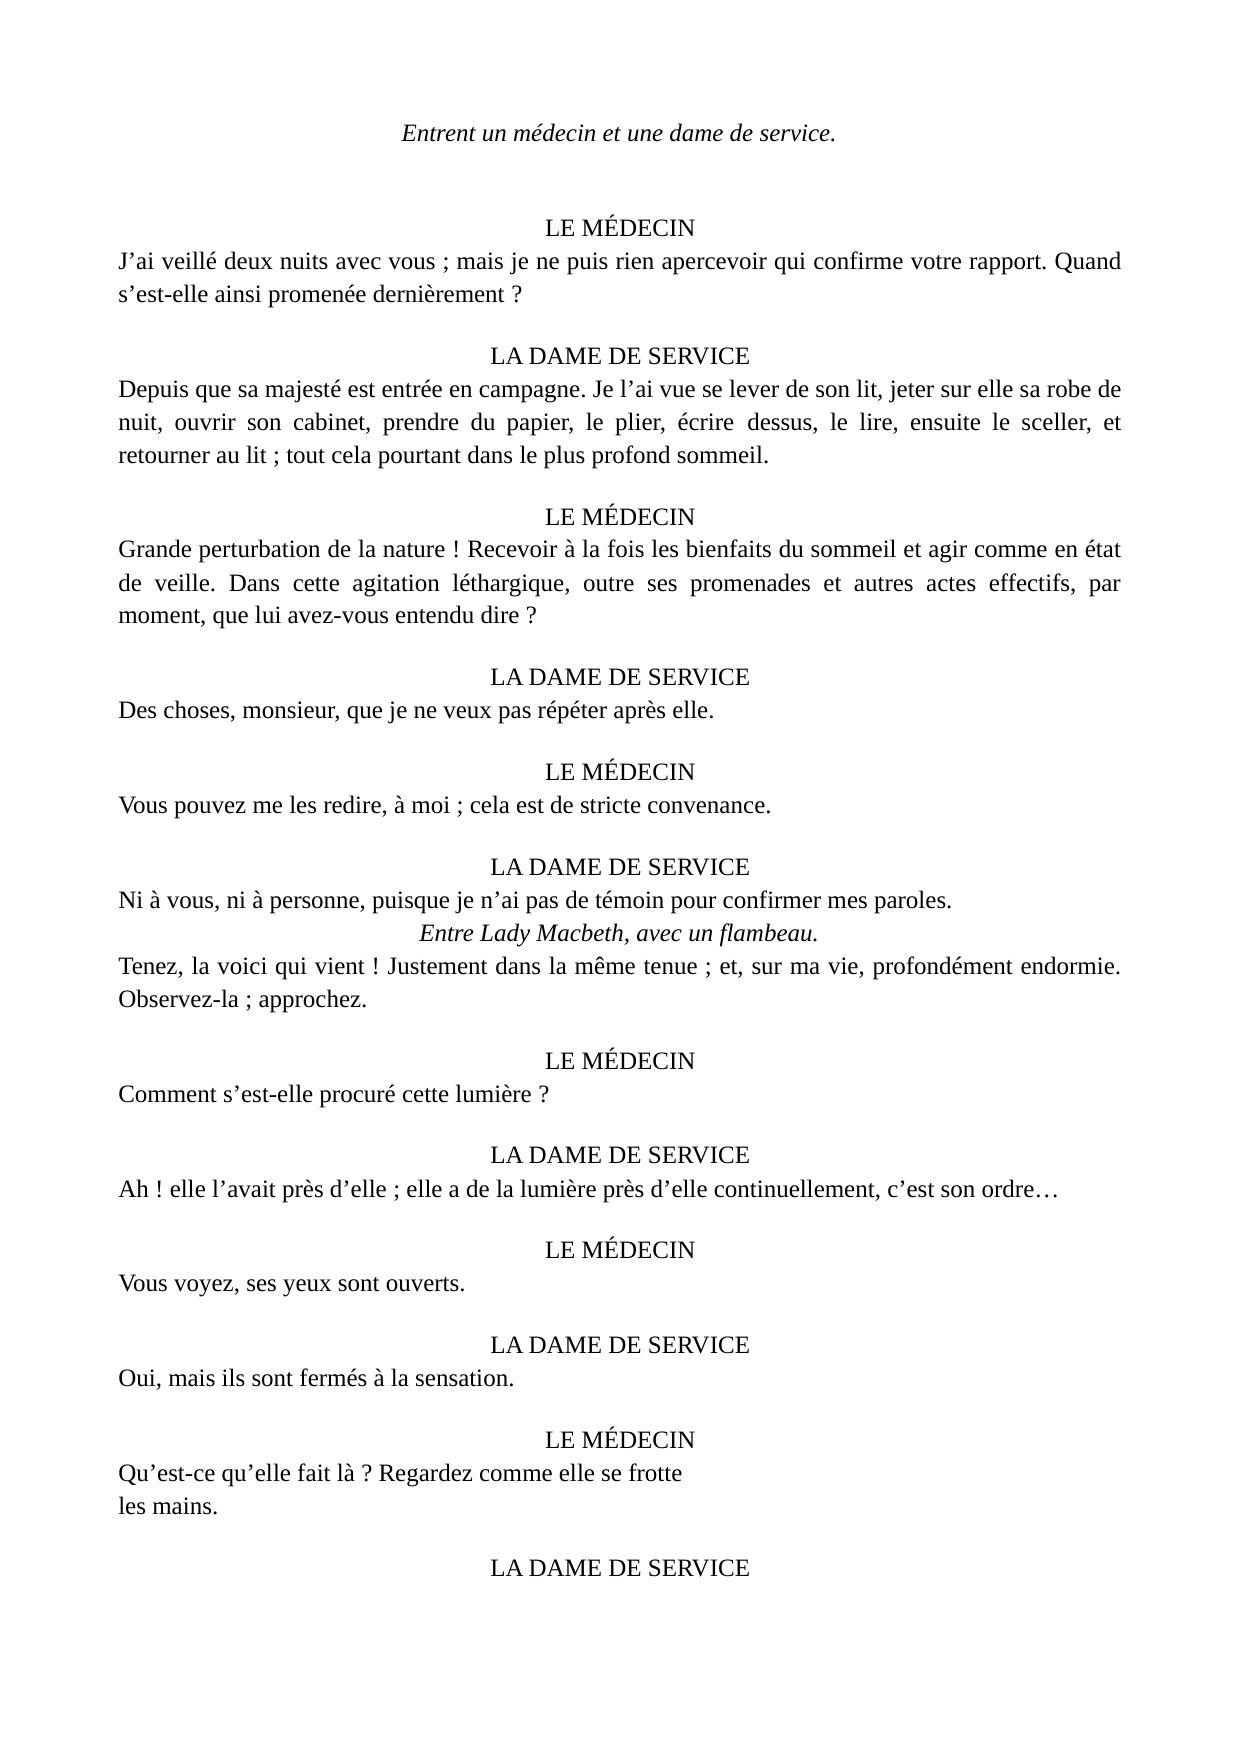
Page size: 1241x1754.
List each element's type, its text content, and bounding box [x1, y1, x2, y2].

text Qu’est-ce qu’elle fait là ? Regardez comme elle se frotte [118, 1458, 1122, 1487]
text J’ai veillé deux nuits avec vous ; mais je ne puis rien apercevoir qui confirme votre rapport. Quand s’est-elle ainsi promenée dernièrement ? [118, 246, 1122, 308]
text Des choses, monsieur, que je ne veux pas répéter après elle. [118, 695, 1122, 724]
text LA DAME DE SERVICE [118, 852, 1122, 881]
text LE MÉDECIN [118, 757, 1122, 786]
text Ni à vous, ni à personne, puisque je n’ai pas de témoin pour confirmer mes paroles. [118, 885, 1122, 914]
text Entre Lady Macbeth, avec un flambeau. [118, 918, 1122, 947]
text LE MÉDECIN [118, 502, 1122, 530]
text Tenez, la voici qui vient ! Justement dans la même tenue ; et, sur ma vie, profondément endormie. Observez-la ; approchez. [118, 951, 1122, 1013]
text LE MÉDECIN [118, 1046, 1122, 1074]
text LE MÉDECIN [118, 213, 1122, 242]
text Comment s’est-elle procuré cette lumière ? [118, 1079, 1122, 1108]
text Entrent un médecin et une dame de service. [118, 118, 1122, 147]
text LE MÉDECIN [118, 1425, 1122, 1454]
text Vous pouvez me les redire, à moi ; cela est de stricte convenance. [118, 790, 1122, 819]
text Vous voyez, ses yeux sont ouverts. [118, 1268, 1122, 1297]
text LA DAME DE SERVICE [118, 341, 1122, 369]
text LE MÉDECIN [118, 1235, 1122, 1264]
text Depuis que sa majesté est entrée en campagne. Je l’ai vue se lever de son lit, jeter sur elle sa robe de nuit, ouvrir son cabinet, prendre du papier, le plier, écrire dessus, le lire, ensuite le sceller, et retourner au lit ; tout cela pourtant dans le plus profond sommeil. [118, 374, 1122, 468]
text Grande perturbation de la nature ! Recevoir à la fois les bienfaits du sommeil et agir comme en état de veille. Dans cette agitation léthargique, outre ses promenades et autres actes effectifs, par moment, que lui avez-vous entendu dire ? [118, 534, 1122, 629]
text Ah ! elle l’avait près d’elle ; elle a de la lumière près d’elle continuellement, c’est son ordre… [118, 1174, 1122, 1202]
text LA DAME DE SERVICE [118, 1330, 1122, 1359]
text les mains. [118, 1491, 1122, 1520]
text LA DAME DE SERVICE [118, 1553, 1122, 1582]
text Oui, mais ils sont fermés à la sensation. [118, 1363, 1122, 1392]
text LA DAME DE SERVICE [118, 662, 1122, 691]
text LA DAME DE SERVICE [118, 1141, 1122, 1169]
